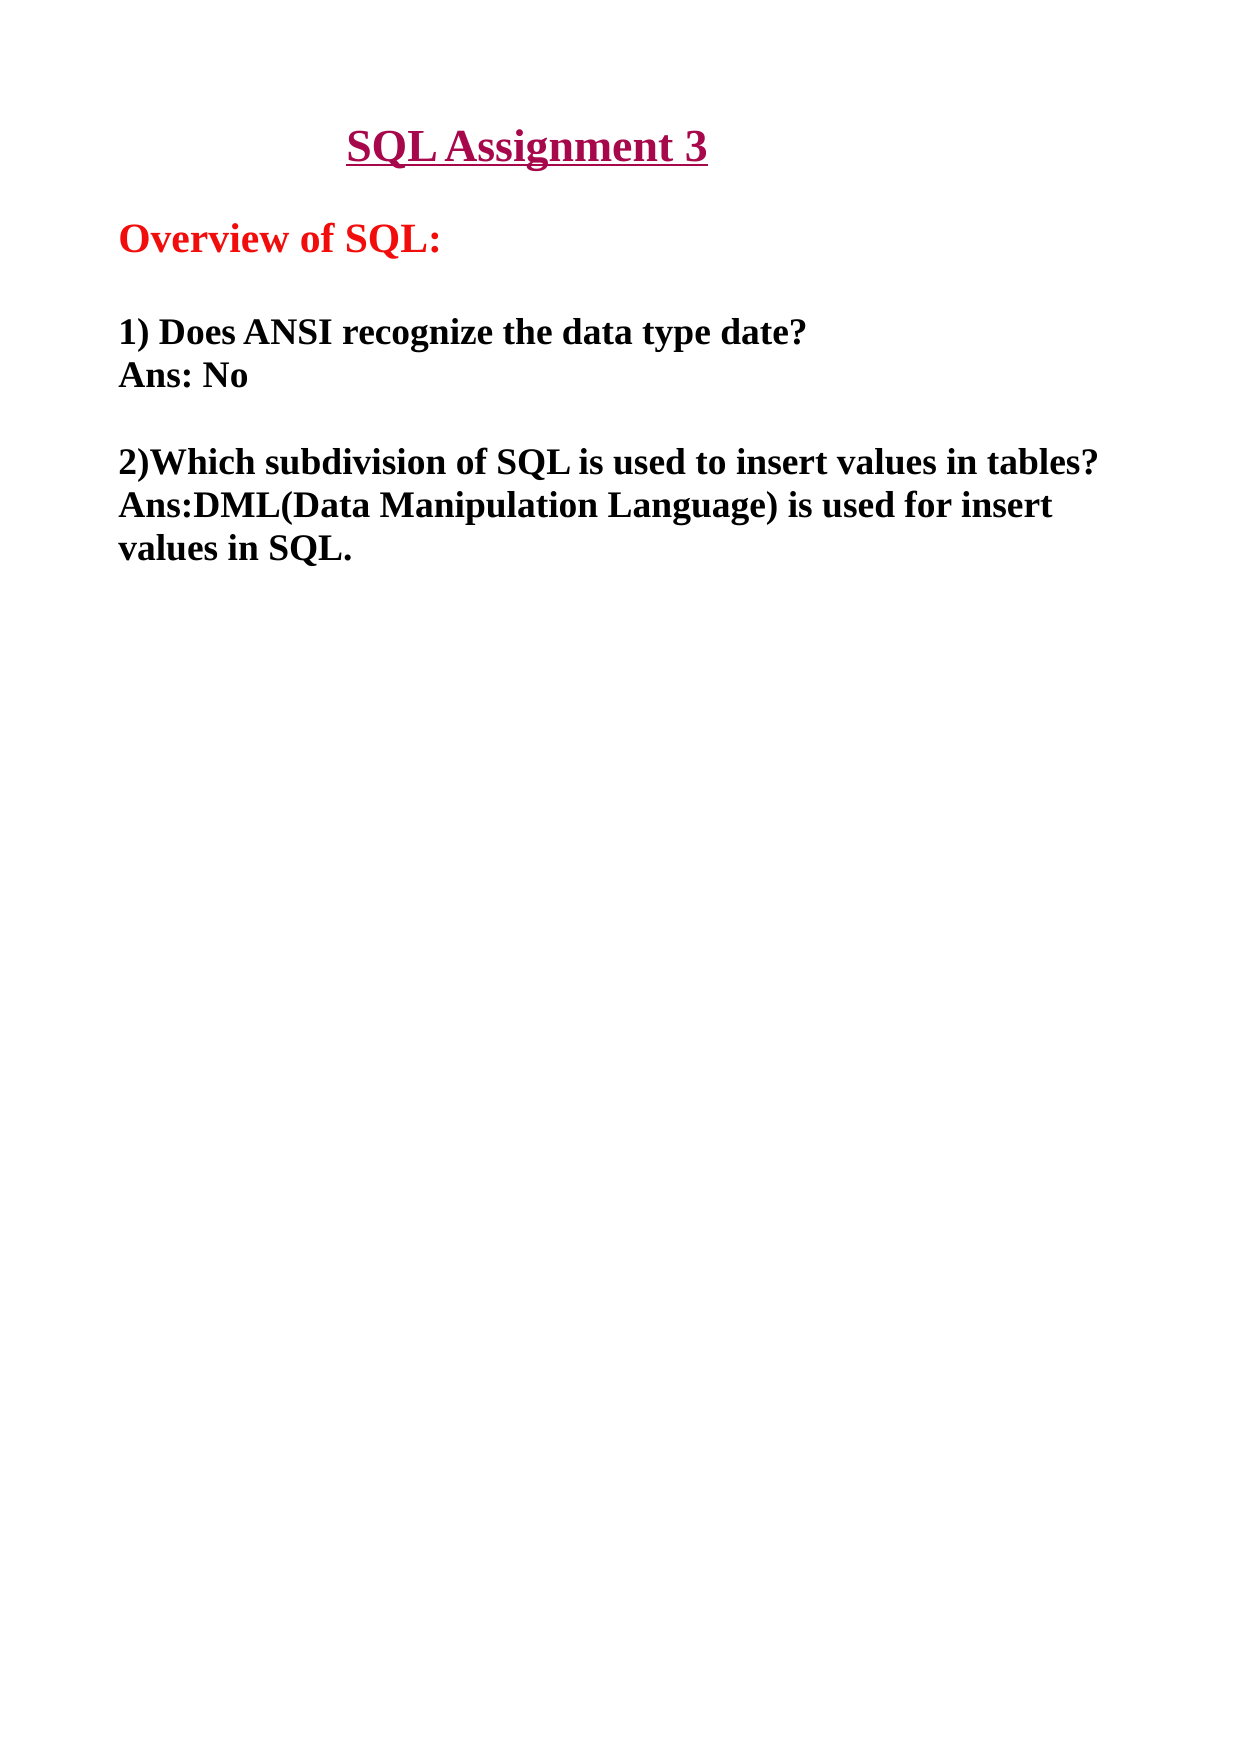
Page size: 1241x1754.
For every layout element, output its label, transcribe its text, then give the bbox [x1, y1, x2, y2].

text 2)Which subdivision of SQL is used to insert values in tables? [118, 439, 1122, 482]
text SQL Assignment 3 [118, 118, 1122, 171]
text Ans:DML(Data Manipulation Language) is used for insert values in SQL. [118, 482, 1122, 568]
text Ans: No [118, 353, 1122, 396]
text Overview of SQL: [118, 214, 1122, 262]
text 1) Does ANSI recognize the data type date? [118, 310, 1122, 353]
